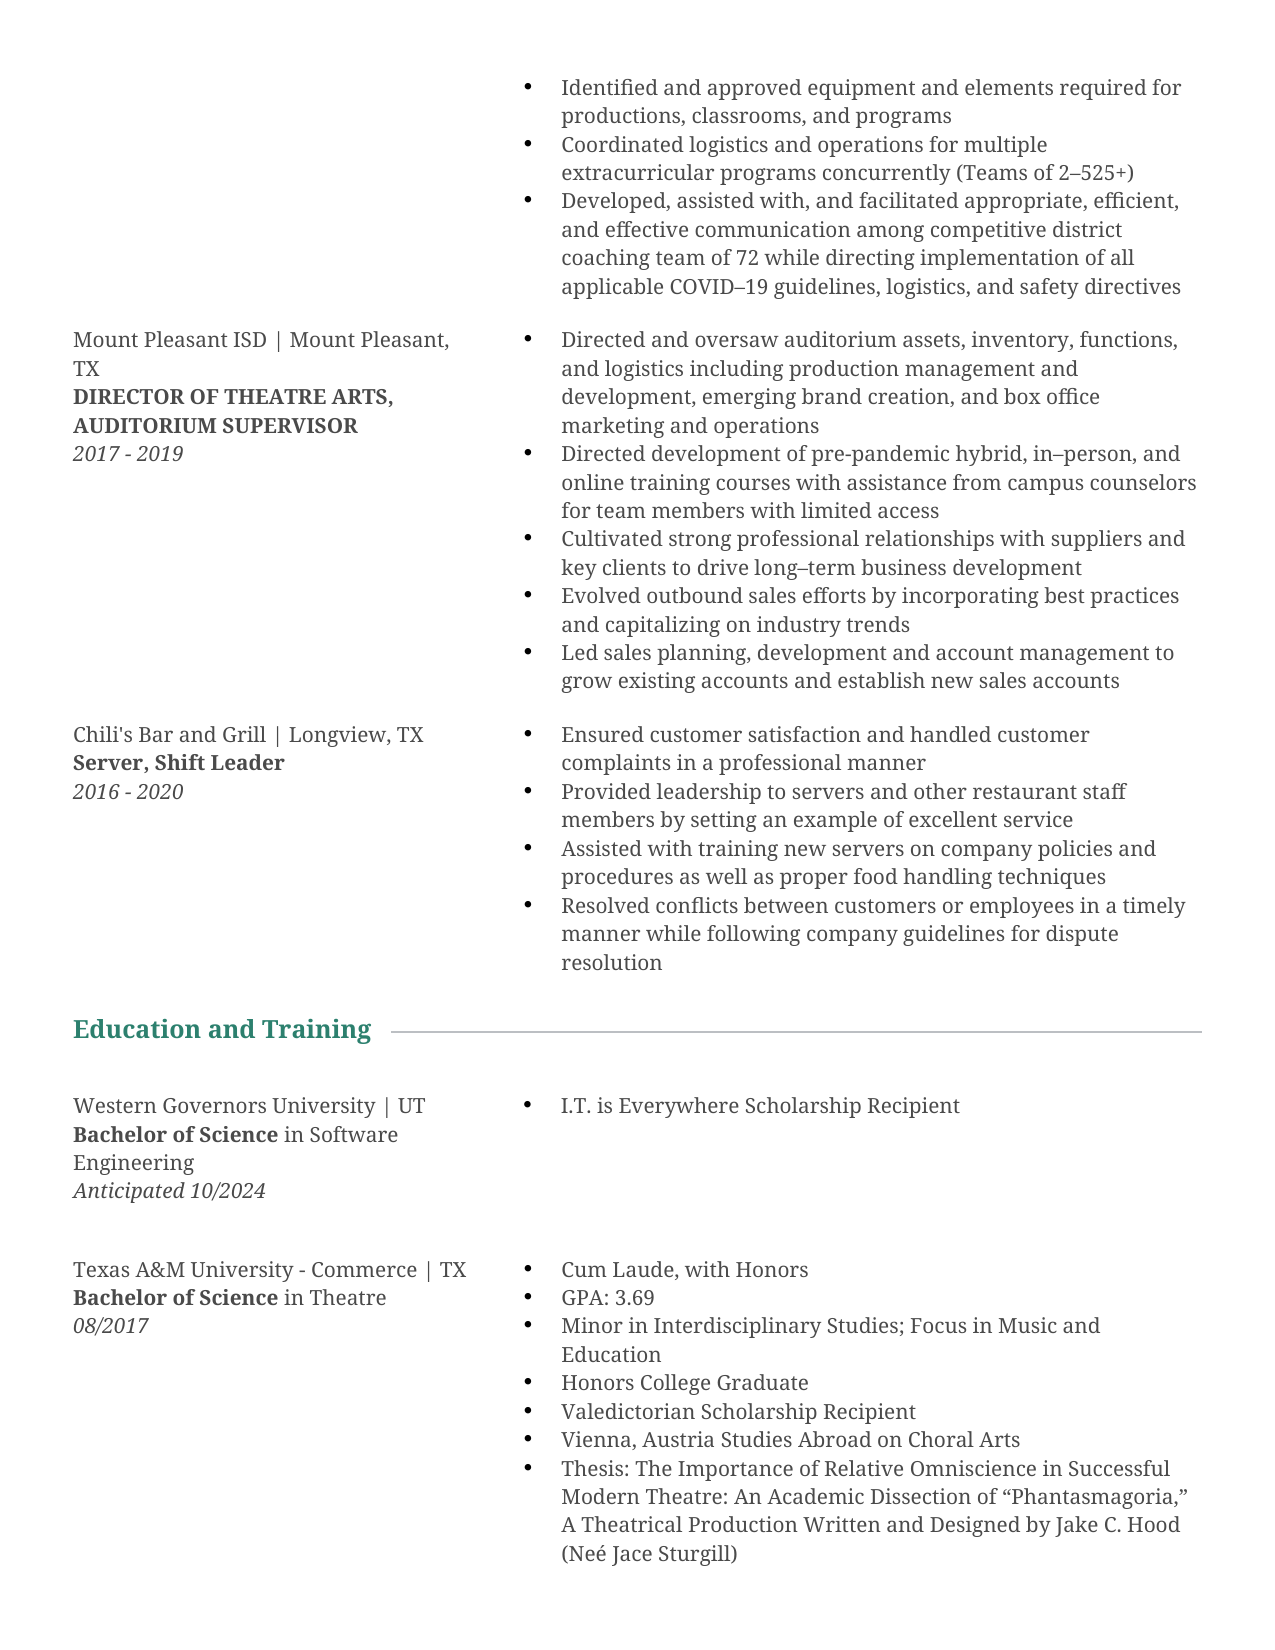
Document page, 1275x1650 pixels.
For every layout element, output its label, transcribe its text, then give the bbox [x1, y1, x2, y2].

subtitle Education and Training [73, 1011, 1202, 1071]
table_header Mount Pleasant ISD | Mount Pleasant, TX DIRECTOR OF THEATRE ARTS, AUDITORIUM SUPERVISOR 2017 - 2019 [73, 305, 477, 699]
table_header Western Governors University | UT Bachelor of Science in Software Engineering Anticipated 10/2024 [73, 1071, 477, 1234]
table_cell Ensured customer satisfaction and handled customer complaints in a professional manner Provided leadership to servers and other restaurant staff members by setting an example of excellent service Assisted with training new servers on company policies and procedures as well as proper food handling techniques Resolved conflicts between customers or employees in a timely manner while following company guidelines for dispute resolution [477, 699, 1202, 980]
table_header Successfully coordinated a professional agreement with representatives of Mr. Jason Mraz for educational creative license usage of one of his published pieces at the height of the COVID‐19 crisis Identified and approved equipment and elements required for productions, classrooms, and programs Coordinated logistics and operations for multiple extracurricular programs concurrently (Teams of 2–525+) Developed, assisted with, and facilitated appropriate, efficient, and effective communication among competitive district coaching team of 72 while directing implementation of all applicable COVID–19 guidelines, logistics, and safety directives [477, 52, 1202, 304]
table_cell Cum Laude, with Honors GPA: 3.69 Minor in Interdisciplinary Studies; Focus in Music and Education Honors College Graduate Valedictorian Scholarship Recipient Vienna, Austria Studies Abroad on Choral Arts Thesis: The Importance of Relative Omniscience in Successful Modern Theatre: An Academic Dissection of “Phantasmagoria,” A Theatrical Production Written and Designed by Jake C. Hood (Neé Jace Sturgill) [477, 1234, 1202, 1567]
table_header Directed and oversaw auditorium assets, inventory, functions, and logistics including production management and development, emerging brand creation, and box office marketing and operations Directed development of pre-pandemic hybrid, in–person, and online training courses with assistance from campus counselors for team members with limited access Cultivated strong professional relationships with suppliers and key clients to drive long–term business development Evolved outbound sales efforts by incorporating best practices and capitalizing on industry trends Led sales planning, development and account management to grow existing accounts and establish new sales accounts [477, 305, 1202, 699]
table_header I.T. is Everywhere Scholarship Recipient [477, 1071, 1202, 1234]
table_cell Chili's Bar and Grill | Longview, TX Server, Shift Leader 2016 - 2020 [73, 699, 477, 980]
table_cell Texas A&M University - Commerce | TX Bachelor of Science in Theatre 08/2017 [73, 1234, 477, 1567]
table_header [73, 52, 477, 304]
